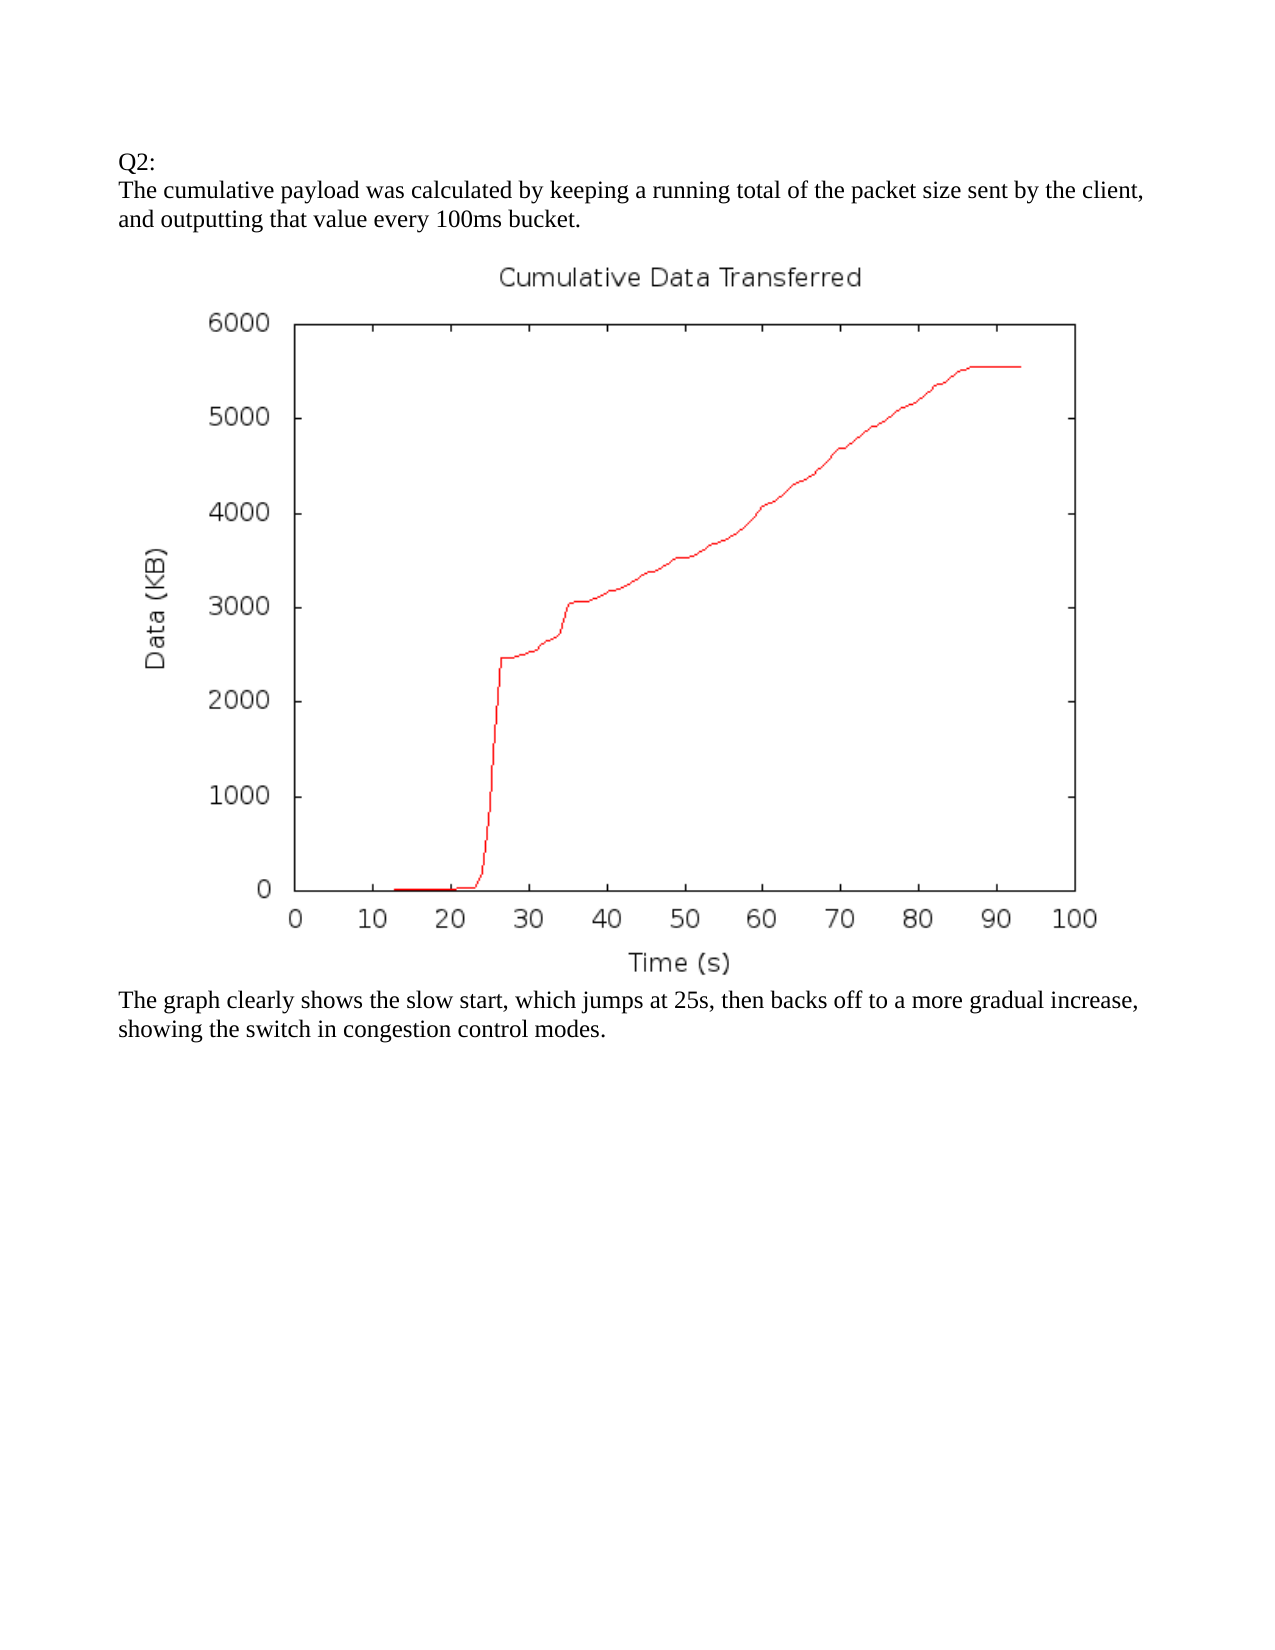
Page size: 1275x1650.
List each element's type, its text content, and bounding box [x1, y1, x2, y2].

text The graph clearly shows the slow start, which jumps at 25s, then backs off to a more gradual increase, showing the switch in congestion control modes. [118, 233, 1157, 1043]
text Q2: [118, 147, 1157, 176]
text The cumulative payload was calculated by keeping a running total of the packet size sent by the client, and outputting that value every 100ms bucket. [118, 176, 1157, 233]
picture [119, 235, 1120, 986]
